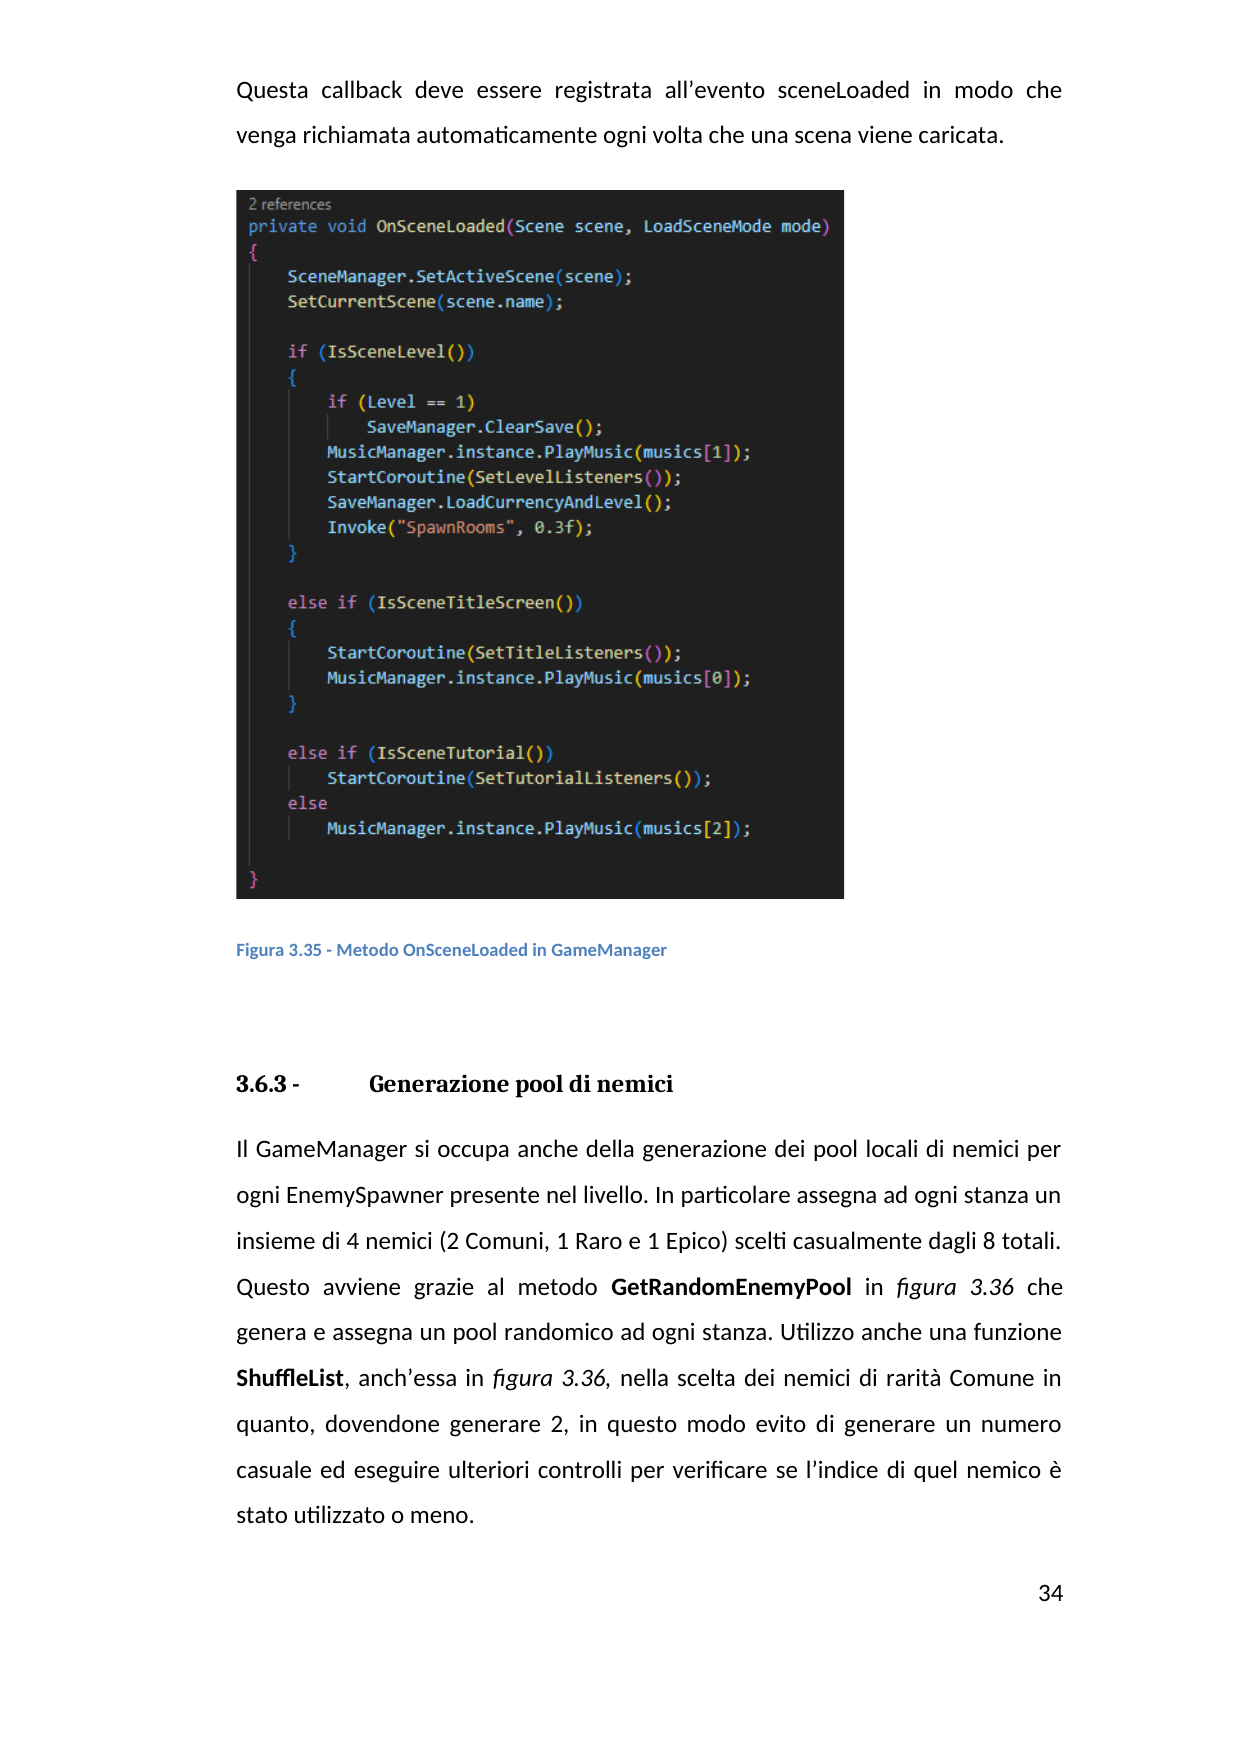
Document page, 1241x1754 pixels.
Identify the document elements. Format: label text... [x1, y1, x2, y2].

text Figura 3.35 - Metodo OnSceneLoaded in GameManager [236, 938, 1063, 961]
subtitle Generazione pool di nemici [236, 1070, 1063, 1098]
text Il GameManager si occupa anche della generazione dei pool locali di nemici per ogni EnemySpawner presente nel livello. In particolare assegna ad ogni stanza un insieme di 4 nemici (2 Comuni, 1 Raro e 1 Epico) scelti casualmente dagli 8 totali. Questo avviene grazie al metodo GetRandomEnemyPool in figura 3.36 che genera e assegna un pool randomico ad ogni stanza. Utilizzo anche una funzione ShuffleList, anch’essa in figura 3.36, nella scelta dei nemici di rarità Comune in quanto, dovendone generare 2, in questo modo evito di generare un numero casuale ed eseguire ulteriori controlli per verificare se l’indice di quel nemico è stato utilizzato o meno. [236, 1134, 1063, 1530]
text Questa callback deve essere registrata all’evento sceneLoaded in modo che venga richiamata automaticamente ogni volta che una scena viene caricata. [236, 74, 1063, 150]
